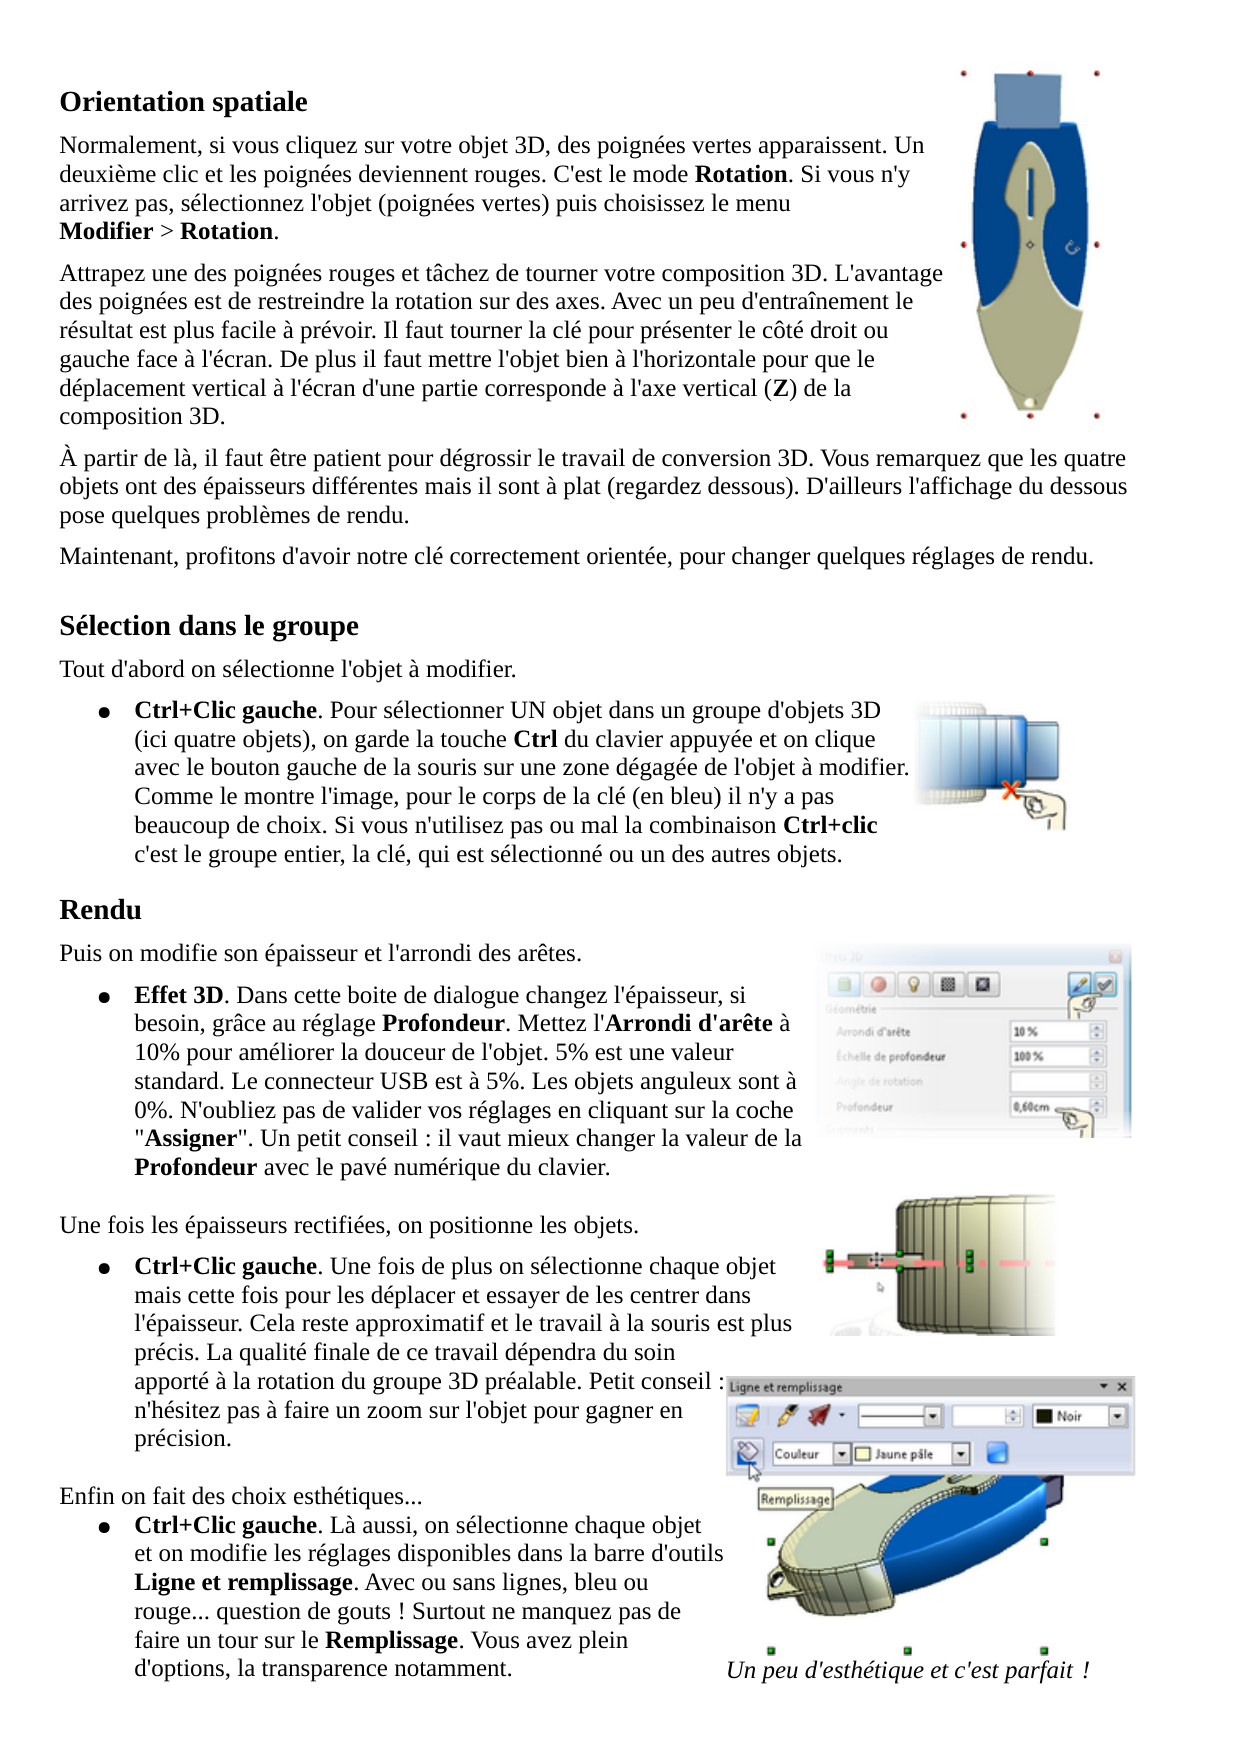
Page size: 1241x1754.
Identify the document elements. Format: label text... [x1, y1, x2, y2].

text Maintenant, profitons d'avoir notre clé correctement orientée, pour changer quelques réglages de rendu. [59, 541, 1152, 570]
text Enfin on fait des choix esthétiques... [59, 1481, 725, 1510]
text Attrapez une des poignées rouges et tâchez de tourner votre composition 3D. L'avantage des poignées est de restreindre la rotation sur des axes. Avec un peu d'entraînement le résultat est plus facile à prévoir. Il faut tourner la clé pour présenter le côté droit ou gauche face à l'écran. De plus il faut mettre l'objet bien à l'horizontale pour que le déplacement vertical à l'écran d'une partie corresponde à l'axe vertical (Z) de la composition 3D. [59, 258, 1152, 430]
list Ctrl+Clic gauche. Une fois de plus on sélectionne chaque objet mais cette fois pour les déplacer et essayer de les centrer dans l'épaisseur. Cela reste approximatif et le travail à la souris est plus précis. La qualité finale de ce travail dépendra du soin apporté à la rotation du groupe 3D préalable. Petit conseil : n'hésitez pas à faire un zoom sur l'objet pour gagner en précision. [97, 1251, 1152, 1452]
picture [952, 63, 1113, 427]
subtitle [1113, 84, 1152, 118]
text Normalement, si vous cliquez sur votre objet 3D, des poignées vertes apparaissent. Un deuxième clic et les poignées deviennent rouges. C'est le mode Rotation. Si vous n'y arrivez pas, sélectionnez l'objet (poignées vertes) puis choisissez le menu Modifier > Rotation. [59, 130, 952, 245]
text Un peu d'esthétique et c'est parfait ! [726, 1656, 1136, 1684]
text Puis on modifie son épaisseur et l'arrondi des arêtes. [59, 938, 1152, 967]
subtitle Orientation spatiale [59, 84, 952, 118]
subtitle Rendu [59, 892, 1152, 926]
subtitle Sélection dans le groupe [59, 608, 1152, 641]
list Ctrl+Clic gauche. Là aussi, on sélectionne chaque objet et on modifie les réglages disponibles dans la barre d'outils Ligne et remplissage. Avec ou sans lignes, bleu ou rouge... question de gouts ! Surtout ne manquez pas de faire un tour sur le Remplissage. Vous avez plein d'options, la transparence notamment. [97, 1510, 726, 1682]
text Une fois les épaisseurs rectifiées, on positionne les objets. [59, 1181, 1152, 1238]
picture [725, 1376, 1137, 1656]
list Ctrl+Clic gauche. Pour sélectionner UN objet dans un groupe d'objets 3D (ici quatre objets), on garde la touche Ctrl du clavier appuyée et on clique avec le bouton gauche de la souris sur une zone dégagée de l'objet à modifier. Comme le montre l'image, pour le corps de la clé (en bleu) il n'y a pas beaucoup de choix. Si vous n'utilisez pas ou mal la combinaison Ctrl+clic c'est le groupe entier, la clé, qui est sélectionné ou un des autres objets. [97, 695, 1152, 867]
text À partir de là, il faut être patient pour dégrossir le travail de conversion 3D. Vous remarquez que les quatre objets ont des épaisseurs différentes mais il sont à plat (regardez dessous). D'ailleurs l'affichage du dessous pose quelques problèmes de rendu. [59, 443, 1152, 529]
picture [914, 699, 1075, 832]
picture [818, 1193, 1057, 1336]
list Effet 3D. Dans cette boite de dialogue changez l'épaisseur, si besoin, grâce au réglage Profondeur. Mettez l'Arrondi d'arête à 10% pour améliorer la douceur de l'objet. 5% est une valeur standard. Le connecteur USB est à 5%. Les objets anguleux sont à 0%. N'oubliez pas de valider vos réglages en cliquant sur la coche "Assigner". Un petit conseil : il vaut mieux changer la valeur de la Profondeur avec le pavé numérique du clavier. [97, 980, 1152, 1181]
picture [815, 943, 1133, 1138]
text Tout d'abord on sélectionne l'objet à modifier. [59, 654, 1152, 682]
